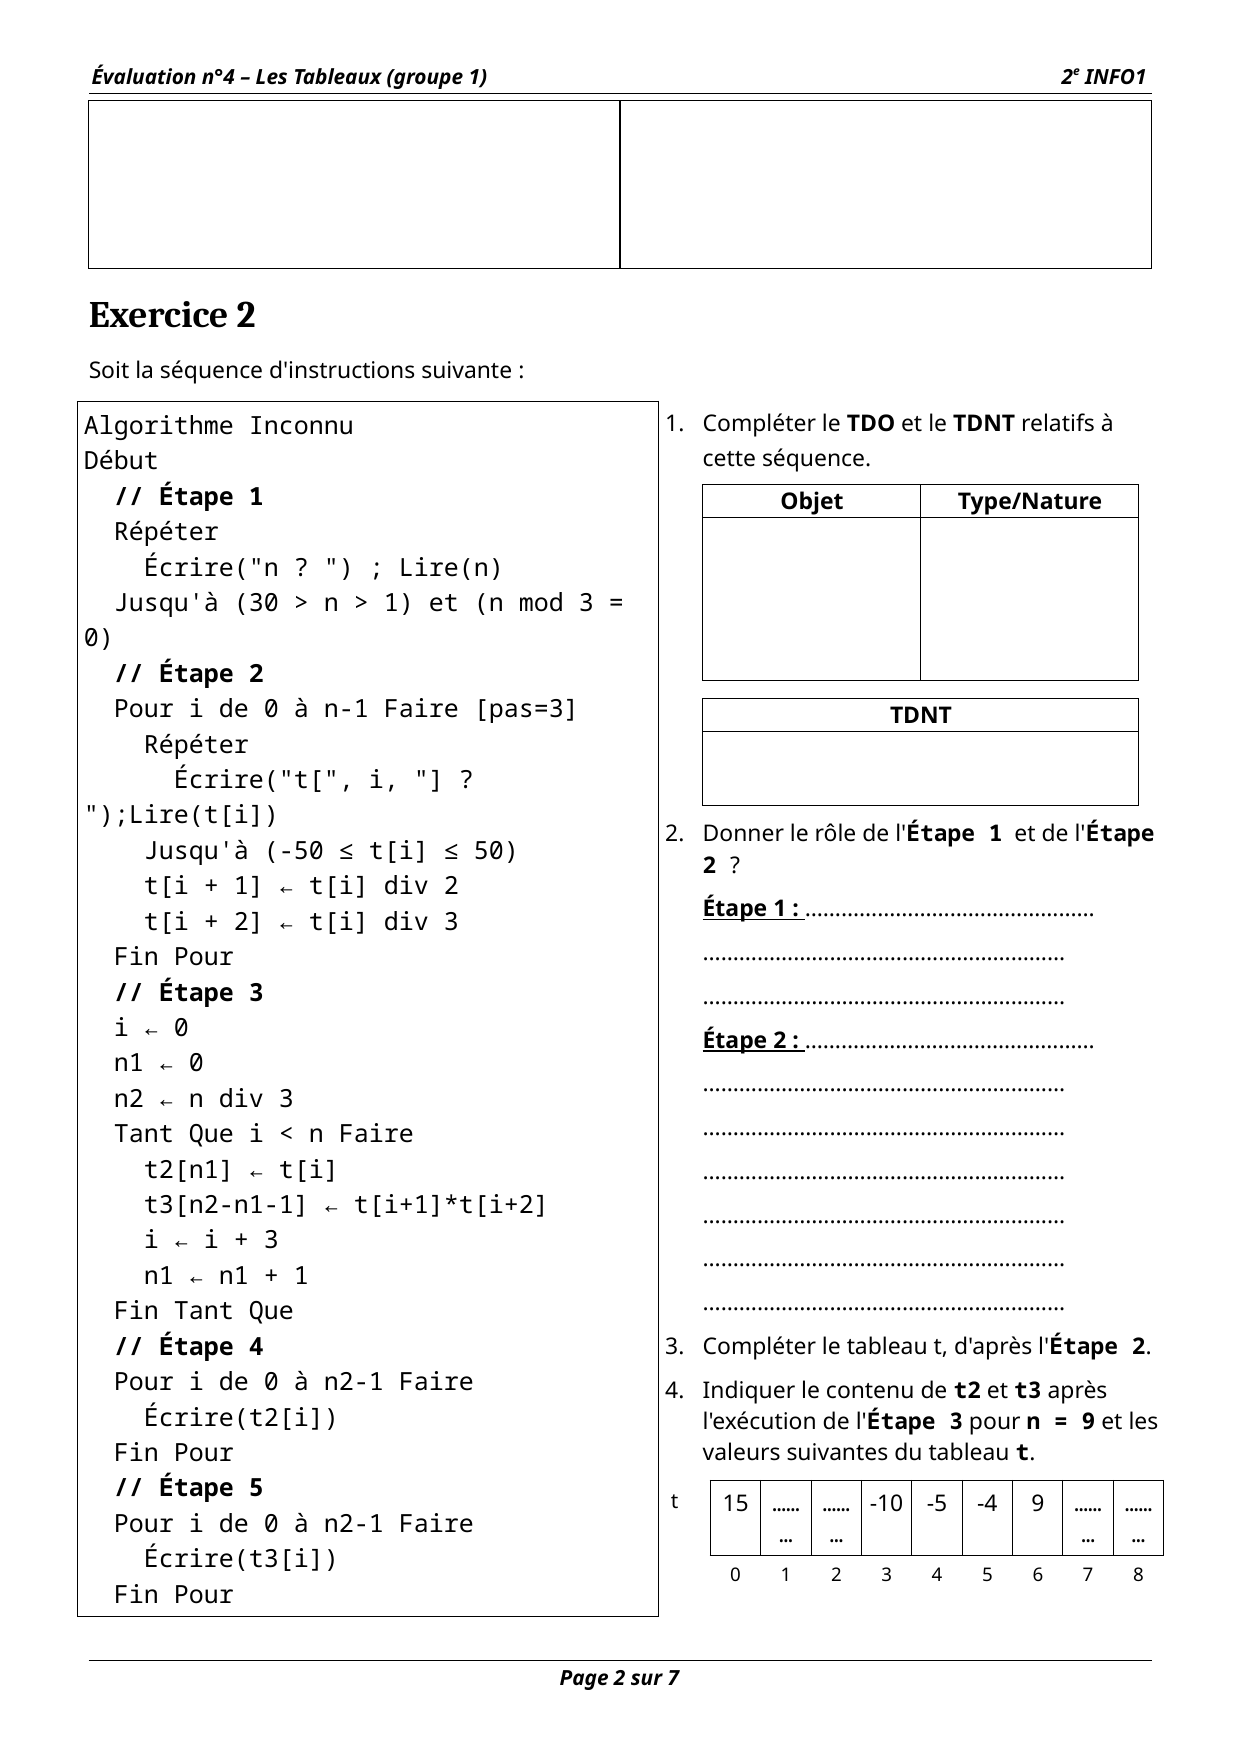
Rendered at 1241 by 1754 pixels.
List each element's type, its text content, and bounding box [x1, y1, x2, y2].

table_cell 1 [761, 1556, 811, 1593]
table_cell [1012, 1593, 1063, 1610]
table_header ……… [1114, 1481, 1163, 1555]
table_header -4 [963, 1481, 1012, 1555]
table_header Algorithme Inconnu Début // Étape 1 Répéter Écrire("n ? ") ; Lire(n) Jusqu'à (30 > n > 1) et (n mod 3 = 0) // Étape 2 Pour i de 0 à n-1 Faire [pas=3] Répéter Écrire("t[", i, "] ? ");Lire(t[i]) Jusqu'à (-50 ≤ t[i] ≤ 50) t[i + 1] ← t[i] div 2 t[i + 2] ← t[i] div 3 Fin Pour // Étape 3 i ← 0 n1 ← 0 n2 ← n div 3 Tant Que i < n Faire t2[n1] ← t[i] t3[n2-n1-1] ← t[i+1]*t[i+2] i ← i + 3 n1 ← n1 + 1 Fin Tant Que // Étape 4 Pour i de 0 à n2-1 Faire Écrire(t2[i]) Fin Pour // Étape 5 Pour i de 0 à n2-1 Faire Écrire(t3[i]) Fin Pour [74, 398, 662, 1625]
table_header ……… [812, 1481, 861, 1555]
table_header Objet [703, 485, 920, 517]
table_header 9 [1013, 1481, 1062, 1555]
table_cell TDNT [703, 699, 1138, 731]
table_header ……… [761, 1481, 811, 1555]
table_cell [710, 1593, 761, 1610]
table_cell [1113, 1593, 1163, 1610]
table_cell 0 [710, 1556, 761, 1593]
table_cell [921, 518, 1138, 680]
table_cell [962, 1593, 1012, 1610]
table_cell [912, 1593, 962, 1610]
subtitle Exercice 2 [88, 294, 1152, 337]
text Soit la séquence d'instructions suivante : [88, 354, 1152, 385]
table_cell [665, 1593, 710, 1610]
table_cell [703, 681, 1139, 698]
table_header 15 [711, 1481, 760, 1555]
table_header -10 [862, 1481, 911, 1555]
table_cell 6 [1012, 1556, 1063, 1593]
table_cell 5 [962, 1556, 1012, 1593]
table_cell [761, 1593, 811, 1610]
table_cell [861, 1593, 912, 1610]
table_cell 2 [811, 1556, 861, 1593]
table_header Compléter le TDO et le TDNT relatifs à cette séquence. Donner le rôle de l'Étape 1 et de l'Étape 2 ? Étape 1 : ………………………………………… …………………………………………………… …………………………………………………… Étape 2 : ………………………………………… …………………………………………………… …………………………………………………… …………………………………………………… …………………………………………………… …………………………………………………… …………………………………………………… Compléter le tableau t, d'après l'Étape 2. Indiquer le contenu de t2 et t3 après l'exécution de l'Étape 3 pour n = 9 et les valeurs suivantes du tableau t. Quel est l'affichage de l'Étape 4 ? …………………………………………………… Quel est l'affichage de l'Étape 5 ? …………………………………………………… [662, 398, 1166, 1625]
table_header ……… [1063, 1481, 1113, 1555]
table_cell 7 [1063, 1556, 1113, 1593]
table_header t [665, 1480, 710, 1555]
table_cell [703, 518, 920, 680]
table_cell [89, 101, 619, 268]
table_cell [621, 101, 1151, 268]
table_cell [811, 1593, 861, 1610]
table_header Type/Nature [921, 485, 1138, 517]
table_cell [665, 1555, 710, 1593]
table_cell 3 [861, 1556, 912, 1593]
table_header -5 [912, 1481, 962, 1555]
table_cell [703, 732, 1138, 804]
table_cell 4 [912, 1556, 962, 1593]
table_cell [1063, 1593, 1113, 1610]
table_cell 8 [1113, 1556, 1163, 1593]
